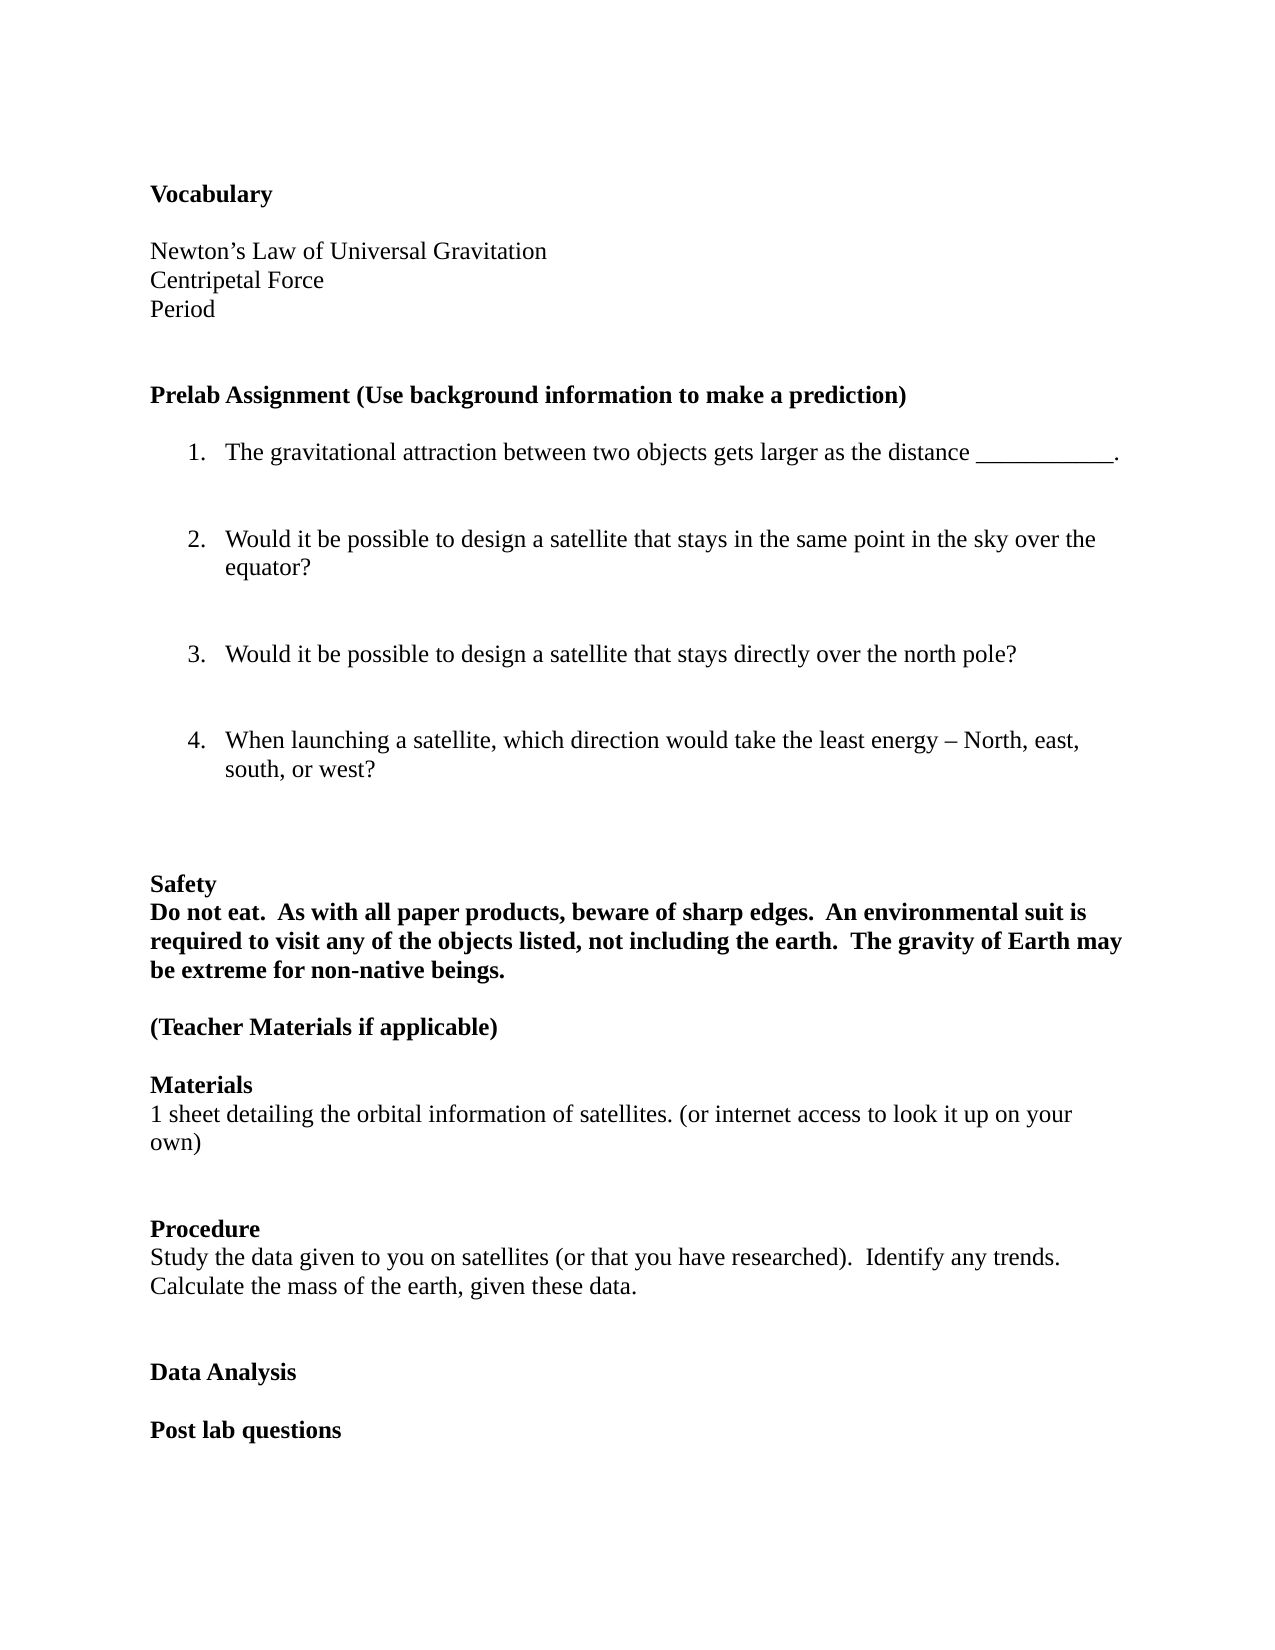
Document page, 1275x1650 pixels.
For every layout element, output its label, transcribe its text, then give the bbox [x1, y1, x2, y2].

text Newton’s Law of Universal Gravitation [150, 236, 1125, 265]
text Post lab questions [150, 1415, 1125, 1444]
text Safety [150, 869, 1125, 897]
text Do not eat. As with all paper products, beware of sharp edges. An environmental suit is required to visit any of the objects listed, not including the earth. The gravity of Earth may be extreme for non-native beings. [150, 897, 1125, 984]
text Materials [150, 1070, 1125, 1099]
text Prelab Assignment (Use background information to make a prediction) [150, 380, 1125, 409]
list When launching a satellite, which direction would take the least energy – North, east, south, or west? [187, 725, 1125, 782]
text Study the data given to you on satellites (or that you have researched). Identify any trends. Calculate the mass of the earth, given these data. [150, 1242, 1125, 1300]
list The gravitational attraction between two objects gets larger as the distance ___________. [187, 437, 1125, 466]
text Data Analysis [150, 1357, 1125, 1386]
text Centripetal Force [150, 265, 1125, 294]
text (Teacher Materials if applicable) [150, 1012, 1125, 1041]
list Would it be possible to design a satellite that stays in the same point in the sky over the equator? [187, 524, 1125, 581]
text Period [150, 294, 1125, 322]
text 1 sheet detailing the orbital information of satellites. (or internet access to look it up on your own) [150, 1099, 1125, 1156]
text Vocabulary [150, 179, 1125, 207]
list Would it be possible to design a satellite that stays directly over the north pole? [187, 639, 1125, 667]
text Procedure [150, 1214, 1125, 1242]
